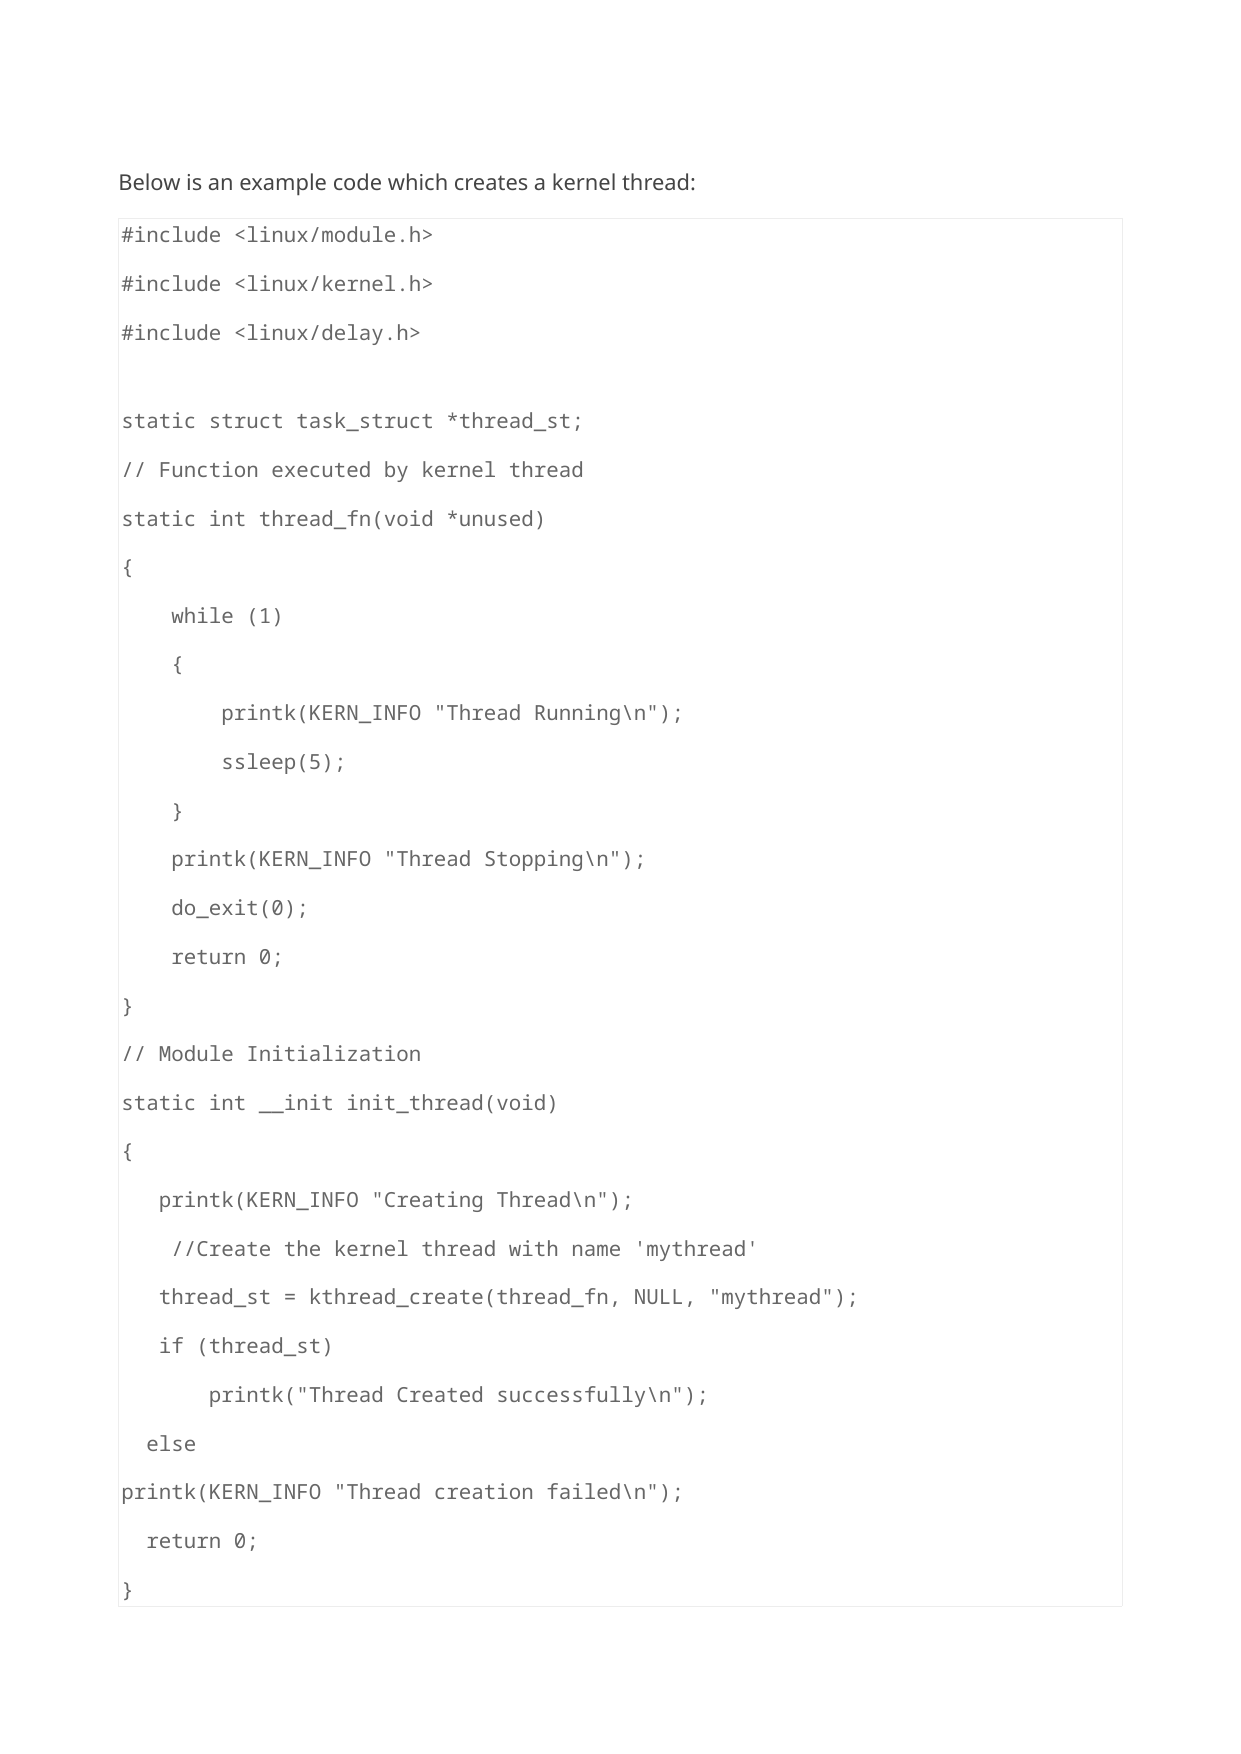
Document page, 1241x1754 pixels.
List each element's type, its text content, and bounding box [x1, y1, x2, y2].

text static int thread_fn(void *unused) [119, 501, 1122, 532]
text thread_st = kthread_create(thread_fn, NULL, "mythread"); [119, 1279, 1122, 1311]
text static struct task_struct *thread_st; [119, 403, 1122, 435]
text printk(KERN_INFO "Thread Stopping\n"); [119, 841, 1122, 873]
text { [119, 646, 1122, 678]
text ssleep(5); [119, 744, 1122, 776]
text printk("Thread Created successfully\n"); [119, 1377, 1122, 1408]
text } [119, 988, 1122, 1019]
text do_exit(0); [119, 890, 1122, 922]
text #include <linux/module.h> [119, 219, 1122, 249]
text static int __init init_thread(void) [119, 1085, 1122, 1116]
text // Function executed by kernel thread [119, 452, 1122, 483]
text #include <linux/kernel.h> [119, 266, 1122, 297]
text return 0; [119, 1523, 1122, 1554]
text //Create the kernel thread with name 'mythread' [119, 1231, 1122, 1262]
text return 0; [119, 939, 1122, 971]
text printk(KERN_INFO "Thread Running\n"); [119, 695, 1122, 727]
text } [119, 1572, 1122, 1606]
text // Module Initialization [119, 1036, 1122, 1068]
text Below is an example code which creates a kernel thread: [118, 167, 1122, 197]
text if (thread_st) [119, 1328, 1122, 1360]
text else [119, 1426, 1122, 1457]
text { [119, 549, 1122, 581]
text while (1) [119, 598, 1122, 629]
text printk(KERN_INFO "Creating Thread\n"); [119, 1182, 1122, 1213]
text printk(KERN_INFO "Thread creation failed\n"); [119, 1474, 1122, 1506]
text { [119, 1133, 1122, 1165]
text [118, 118, 1122, 147]
text #include <linux/delay.h> [119, 314, 1122, 346]
text } [119, 793, 1122, 824]
